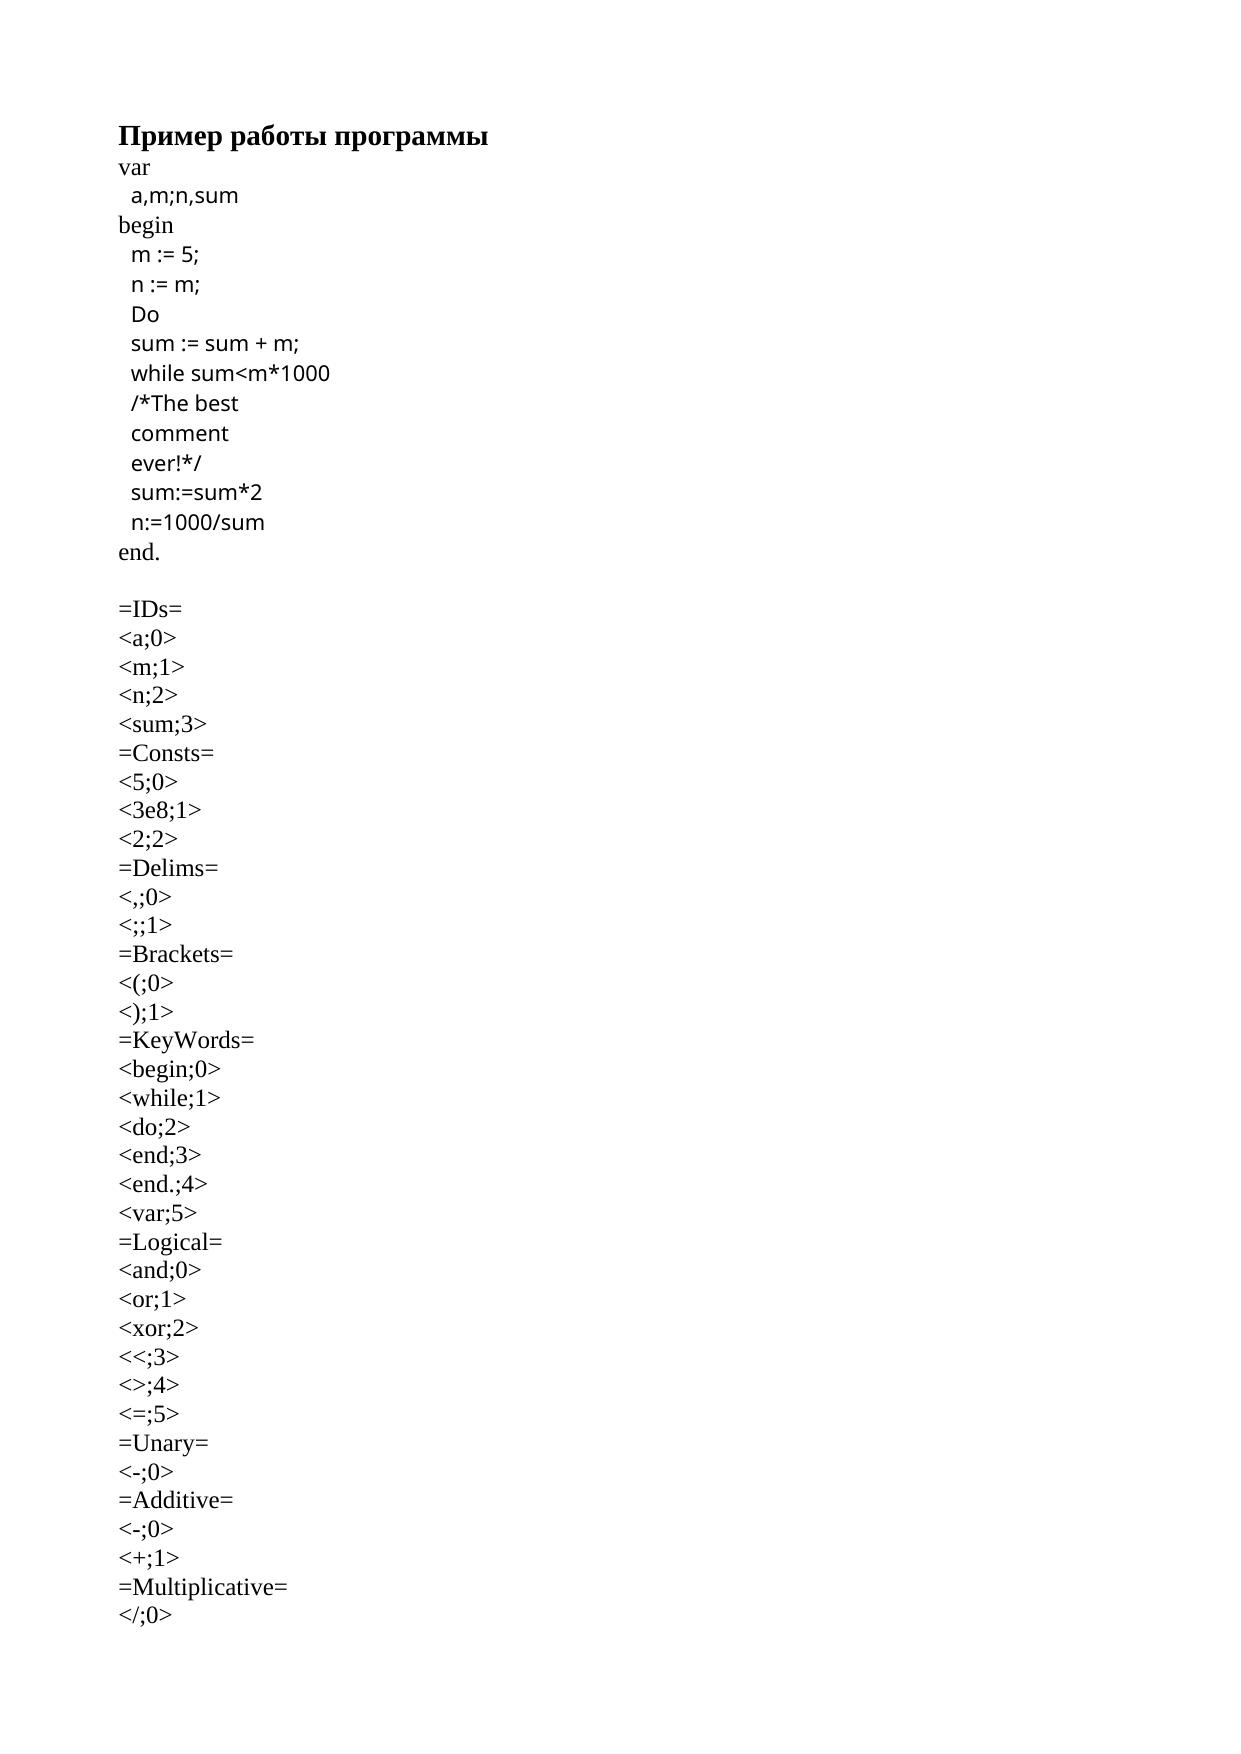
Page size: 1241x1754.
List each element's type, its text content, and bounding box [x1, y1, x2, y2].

text <m;1> [118, 652, 1122, 681]
text <n;2> [118, 681, 1122, 709]
text <do;2> [118, 1112, 1122, 1141]
text <a;0> [118, 623, 1122, 652]
text /*The best [118, 388, 1122, 418]
text <and;0> [118, 1256, 1122, 1284]
text =Unary= [118, 1428, 1122, 1457]
text var [118, 152, 1122, 180]
text sum:=sum*2 [118, 477, 1122, 507]
text <);1> [118, 997, 1122, 1026]
text sum := sum + m; [118, 328, 1122, 358]
text <var;5> [118, 1198, 1122, 1227]
text <xor;2> [118, 1313, 1122, 1342]
text <(;0> [118, 968, 1122, 997]
text <end;3> [118, 1141, 1122, 1169]
text <=;5> [118, 1399, 1122, 1428]
text Do [118, 298, 1122, 328]
text <;;1> [118, 911, 1122, 939]
text <+;1> [118, 1543, 1122, 1572]
text <end.;4> [118, 1169, 1122, 1198]
text <while;1> [118, 1083, 1122, 1112]
text </;0> [118, 1601, 1122, 1629]
text n:=1000/sum [118, 507, 1122, 537]
text begin [118, 210, 1122, 239]
text =KeyWords= [118, 1026, 1122, 1054]
text while sum<m*1000 [118, 358, 1122, 388]
text =Logical= [118, 1227, 1122, 1256]
text <>;4> [118, 1371, 1122, 1399]
text =Consts= [118, 738, 1122, 767]
text <5;0> [118, 767, 1122, 796]
text <<;3> [118, 1342, 1122, 1371]
text <-;0> [118, 1514, 1122, 1543]
text =IDs= [118, 594, 1122, 623]
text comment [118, 418, 1122, 447]
text =Multiplicative= [118, 1572, 1122, 1601]
text ever!*/ [118, 447, 1122, 477]
text <3e8;1> [118, 796, 1122, 824]
text <begin;0> [118, 1054, 1122, 1083]
text a,m;n,sum [118, 180, 1122, 210]
text =Additive= [118, 1486, 1122, 1514]
text <-;0> [118, 1457, 1122, 1486]
text Пример работы программы [118, 118, 1122, 152]
text n := m; [118, 269, 1122, 298]
text =Delims= [118, 853, 1122, 882]
text <or;1> [118, 1284, 1122, 1313]
text end. [118, 537, 1122, 566]
text m := 5; [118, 239, 1122, 269]
text <2;2> [118, 824, 1122, 853]
text =Brackets= [118, 939, 1122, 968]
text <,;0> [118, 882, 1122, 911]
text <sum;3> [118, 709, 1122, 738]
